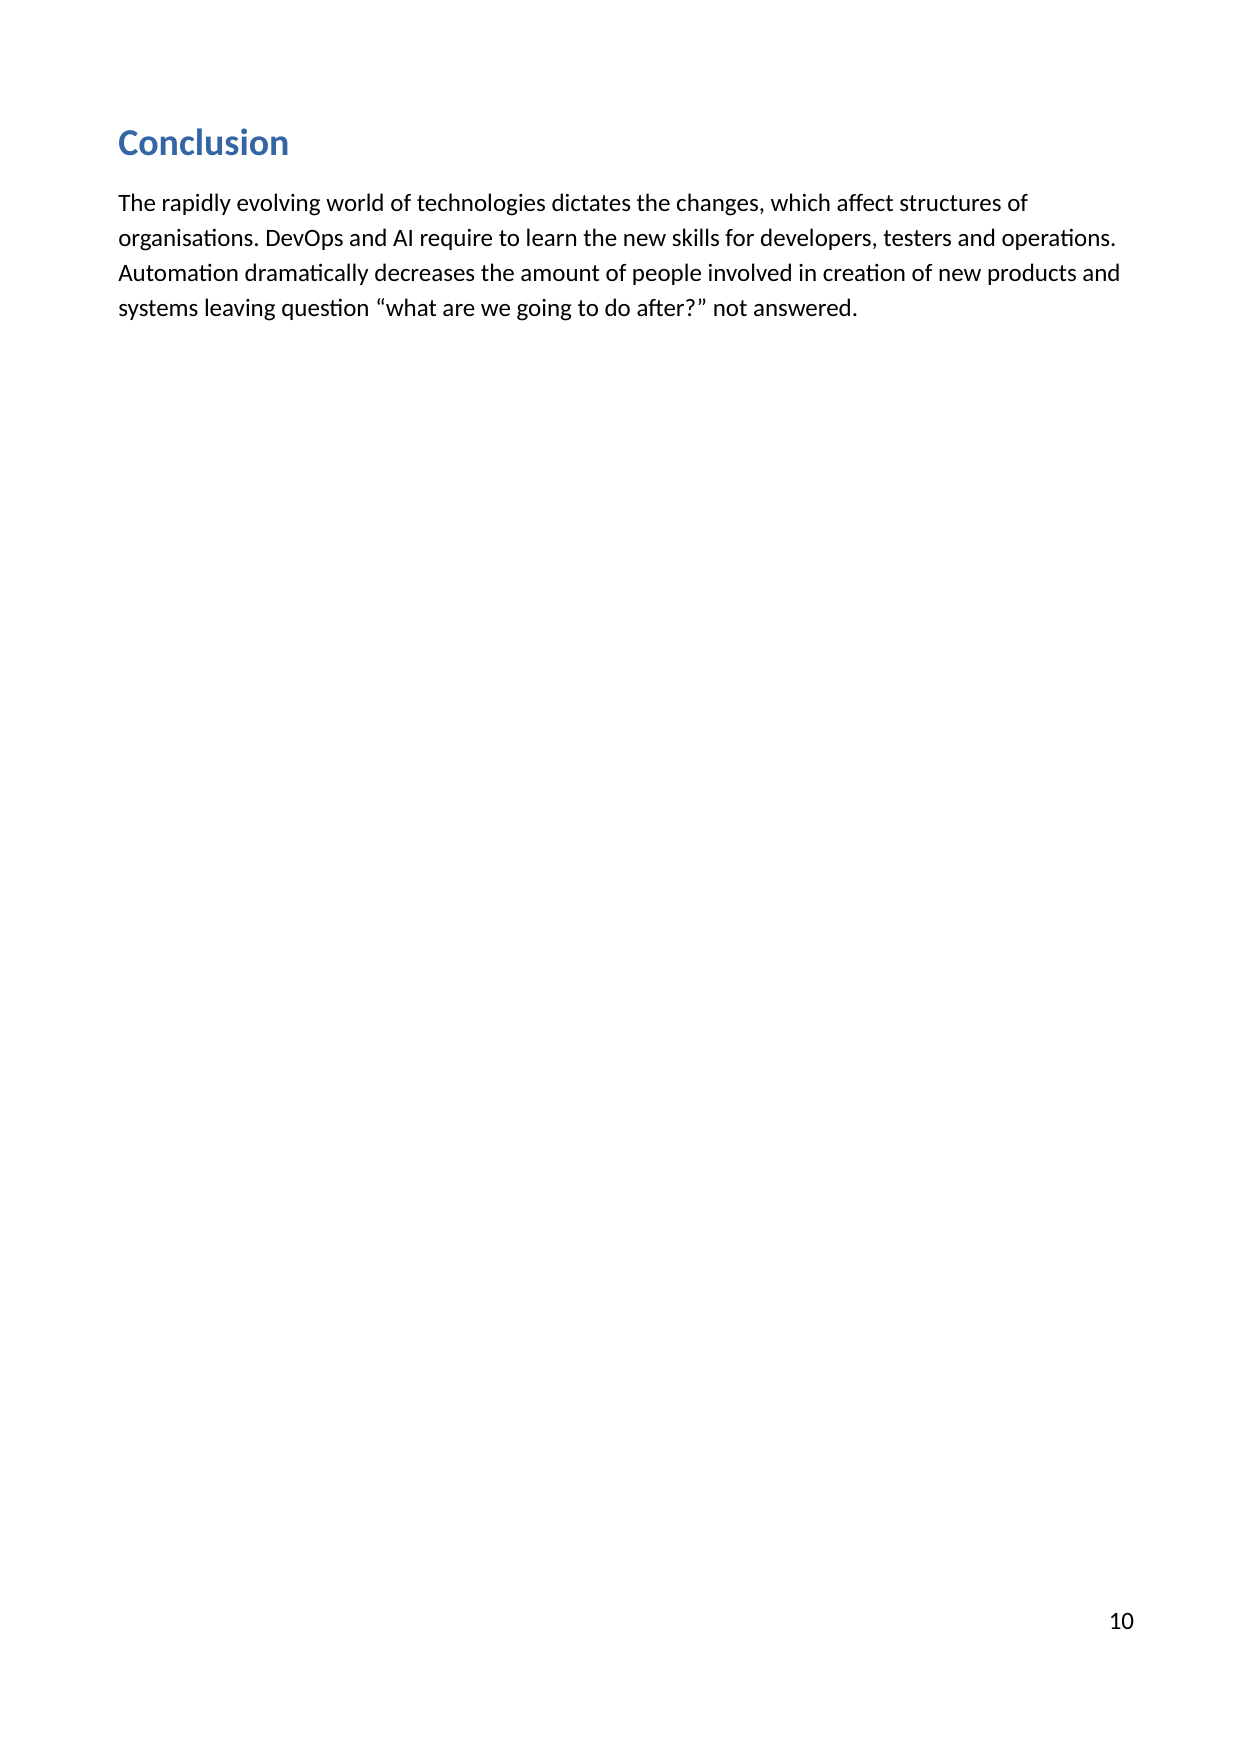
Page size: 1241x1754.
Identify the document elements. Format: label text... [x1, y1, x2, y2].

subtitle Conclusion [118, 118, 1134, 164]
text The rapidly evolving world of technologies dictates the changes, which affect structures of organisations. DevOps and AI require to learn the new skills for developers, testers and operations. Automation dramatically decreases the amount of people involved in creation of new products and systems leaving question “what are we going to do after?” not answered. [118, 187, 1134, 323]
